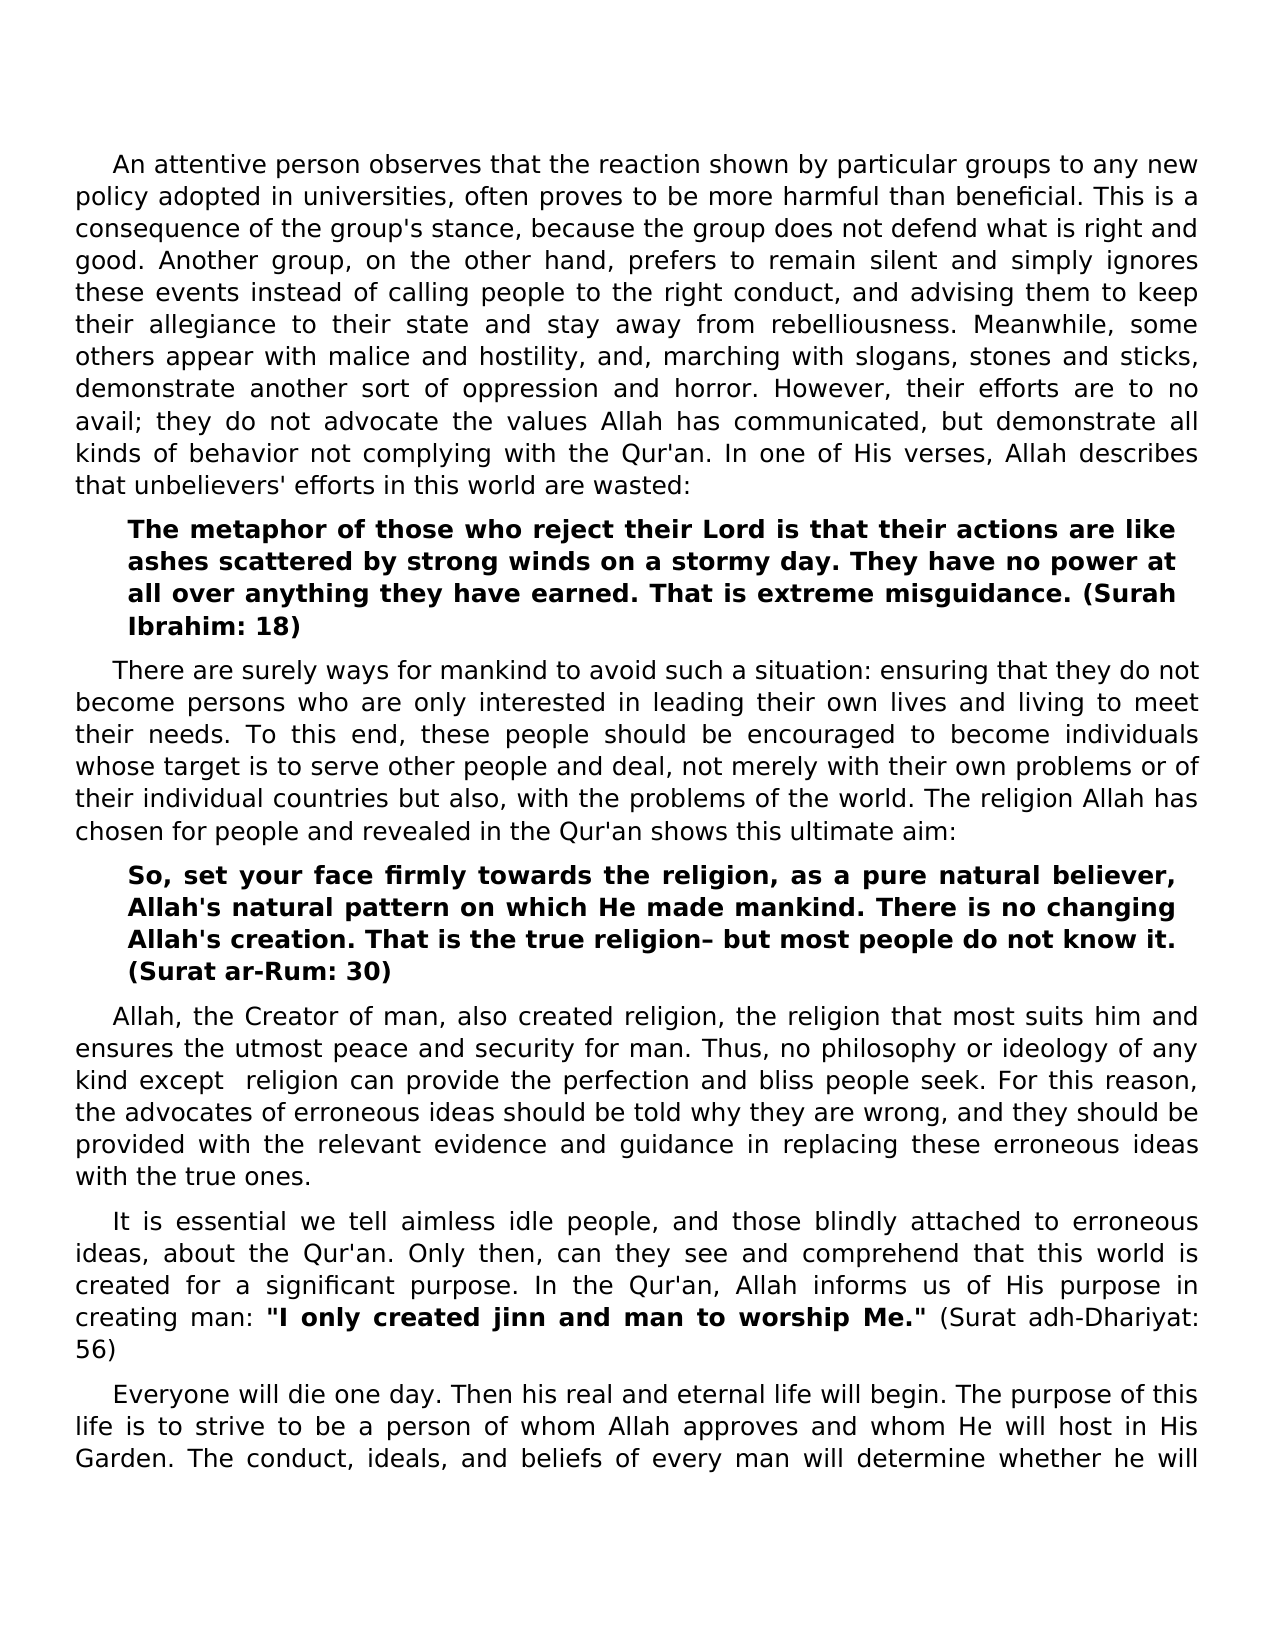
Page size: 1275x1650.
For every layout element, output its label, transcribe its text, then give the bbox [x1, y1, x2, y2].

text An attentive person observes that the reaction shown by particular groups to any new policy adopted in universities, often proves to be more harmful than beneficial. This is a consequence of the group's stance, because the group does not defend what is right and good. Another group, on the other hand, prefers to remain silent and simply ignores these events instead of calling people to the right conduct, and advising them to keep their allegiance to their state and stay away from rebelliousness. Meanwhile, some others appear with malice and hostility, and, marching with slogans, stones and sticks, demonstrate another sort of oppression and horror. However, their efforts are to no avail; they do not advocate the values Allah has communicated, but demonstrate all kinds of behavior not complying with the Qur'an. In one of His verses, Allah describes that unbelievers' efforts in this world are wasted: [75, 150, 1200, 500]
text It is essential we tell aimless idle people, and those blindly attached to erroneous ideas, about the Qur'an. Only then, can they see and comprehend that this world is created for a significant purpose. In the Qur'an, Allah informs us of His purpose in creating man: "I only created jinn and man to worship Me." (Surat adh-Dhariyat: 56) [75, 1207, 1200, 1364]
text Allah, the Creator of man, also created religion, the religion that most suits him and ensures the utmost peace and security for man. Thus, no philosophy or ideology of any kind except religion can provide the perfection and bliss people seek. For this reason, the advocates of erroneous ideas should be told why they are wrong, and they should be provided with the relevant evidence and guidance in replacing these erroneous ideas with the true ones. [75, 1002, 1200, 1192]
text The metaphor of those who reject their Lord is that their actions are like ashes scattered by strong winds on a stormy day. They have no power at all over anything they have earned. That is extreme misguidance. (Surah Ibrahim: 18) [127, 515, 1177, 641]
text Everyone will die one day. Then his real and eternal life will begin. The purpose of this life is to strive to be a person of whom Allah approves and whom He will host in His Garden. The conduct, ideals, and beliefs of every man will determine whether he will [75, 1380, 1200, 1473]
text There are surely ways for mankind to avoid such a situation: ensuring that they do not become persons who are only interested in leading their own lives and living to meet their needs. To this end, these people should be encouraged to become individuals whose target is to serve other people and deal, not merely with their own problems or of their individual countries but also, with the problems of the world. The religion Allah has chosen for people and revealed in the Qur'an shows this ultimate aim: [75, 656, 1200, 846]
text So, set your face firmly towards the religion, as a pure natural believer, Allah's natural pattern on which He made mankind. There is no changing Allah's creation. That is the true religion– but most people do not know it. (Surat ar-Rum: 30) [127, 861, 1177, 987]
